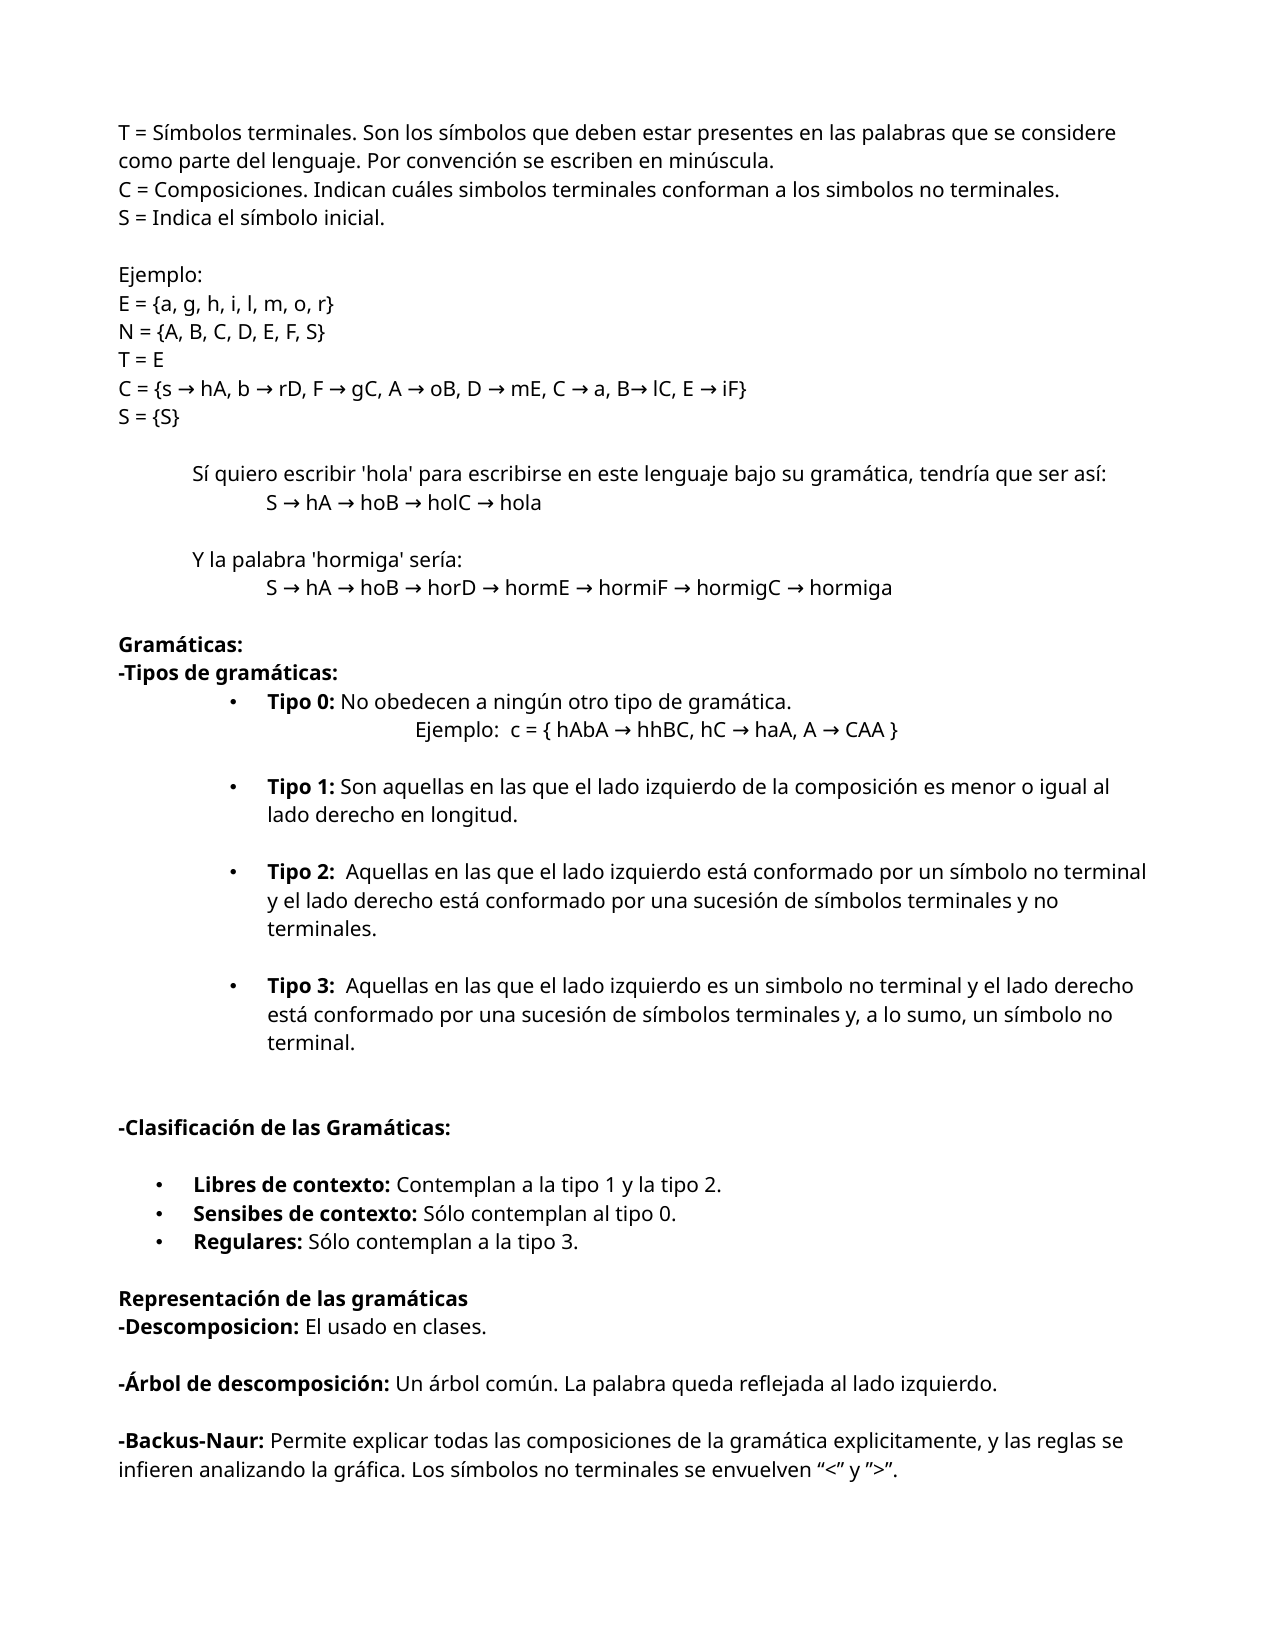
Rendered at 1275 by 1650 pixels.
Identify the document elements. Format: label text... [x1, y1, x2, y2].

list Tipo 1: Son aquellas en las que el lado izquierdo de la composición es menor o igual al lado derecho en longitud. [229, 772, 1157, 829]
text Ejemplo: [118, 260, 1157, 289]
list Tipo 3: Aquellas en las que el lado izquierdo es un simbolo no terminal y el lado derecho está conformado por una sucesión de símbolos terminales y, a lo sumo, un símbolo no terminal. [229, 971, 1157, 1057]
text C = {s → hA, b → rD, F → gC, A → oB, D → mE, C → a, B→ lC, E → iF} [118, 374, 1157, 402]
list Regulares: Sólo contemplan a la tipo 3. [156, 1227, 1157, 1256]
text T = E [118, 346, 1157, 374]
text Representación de las gramáticas [118, 1284, 1157, 1312]
text Sí quiero escribir 'hola' para escribirse en este lenguaje bajo su gramática, tendría que ser así: [118, 459, 1157, 488]
text S → hA → hoB → holC → hola [118, 488, 1157, 516]
text -Tipos de gramáticas: [118, 658, 1157, 687]
text E = {a, g, h, i, l, m, o, r} [118, 289, 1157, 317]
text Y la palabra 'hormiga' sería: [118, 545, 1157, 573]
text S = Indica el símbolo inicial. [118, 203, 1157, 232]
list Tipo 2: Aquellas en las que el lado izquierdo está conformado por un símbolo no terminal y el lado derecho está conformado por una sucesión de símbolos terminales y no terminales. [229, 857, 1157, 943]
list Libres de contexto: Contemplan a la tipo 1 y la tipo 2. [156, 1170, 1157, 1199]
text -Descomposicion: El usado en clases. [118, 1312, 1157, 1341]
text -Backus-Naur: Permite explicar todas las composiciones de la gramática explicitamente, y las reglas se infieren analizando la gráfica. Los símbolos no terminales se envuelven “<” y ”>”. [118, 1426, 1157, 1483]
list Tipo 0: No obedecen a ningún otro tipo de gramática. [229, 687, 1157, 715]
text T = Símbolos terminales. Son los símbolos que deben estar presentes en las palabras que se considere como parte del lenguaje. Por convención se escriben en minúscula. [118, 118, 1157, 175]
text Gramáticas: [118, 630, 1157, 658]
text C = Composiciones. Indican cuáles simbolos terminales conforman a los simbolos no terminales. [118, 175, 1157, 203]
list Sensibes de contexto: Sólo contemplan al tipo 0. [156, 1199, 1157, 1227]
text -Árbol de descomposición: Un árbol común. La palabra queda reflejada al lado izquierdo. [118, 1369, 1157, 1398]
list Ejemplo: c = { hAbA → hhBC, hC → haA, A → CAA } [229, 715, 1157, 744]
text N = {A, B, C, D, E, F, S} [118, 317, 1157, 346]
text -Clasificación de las Gramáticas: [118, 1113, 1157, 1142]
text S = {S} [118, 402, 1157, 431]
text S → hA → hoB → horD → hormE → hormiF → hormigC → hormiga [118, 573, 1157, 602]
